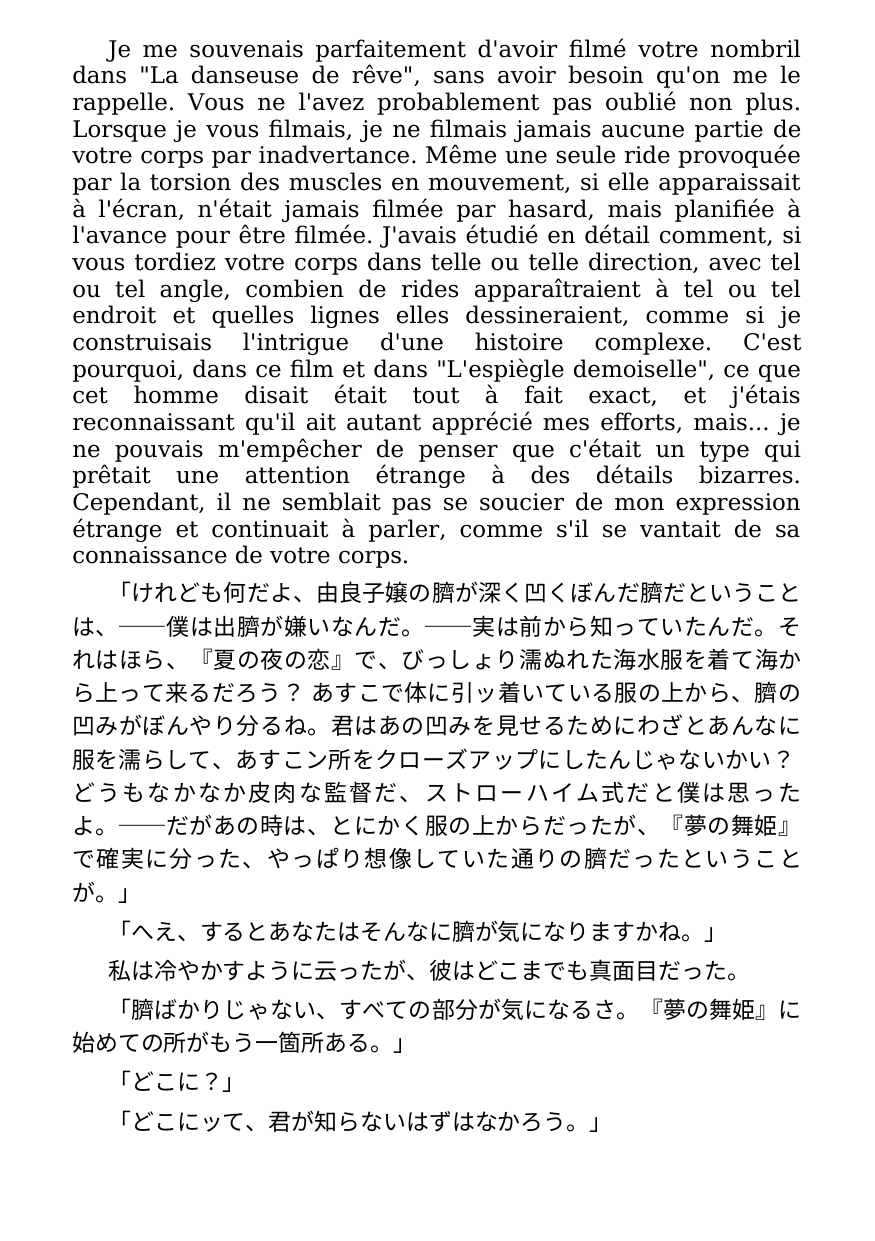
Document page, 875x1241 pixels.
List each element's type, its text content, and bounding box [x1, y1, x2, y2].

text 私は冷やかすように云ったが、彼はどこまでも真面目だった。 [72, 953, 802, 986]
text Je me souvenais parfaitement d'avoir filmé votre nombril dans "La danseuse de rêve", sans avoir besoin qu'on me le rappelle. Vous ne l'avez probablement pas oublié non plus. Lorsque je vous filmais, je ne filmais jamais aucune partie de votre corps par inadvertance. Même une seule ride provoquée par la torsion des muscles en mouvement, si elle apparaissait à l'écran, n'était jamais filmée par hasard, mais planifiée à l'avance pour être filmée. J'avais étudié en détail comment, si vous tordiez votre corps dans telle ou telle direction, avec tel ou tel angle, combien de rides apparaîtraient à tel ou tel endroit et quelles lignes elles dessineraient, comme si je construisais l'intrigue d'une histoire complexe. C'est pourquoi, dans ce film et dans "L'espiègle demoiselle", ce que cet homme disait était tout à fait exact, et j'étais reconnaissant qu'il ait autant apprécié mes efforts, mais... je ne pouvais m'empêcher de penser que c'était un type qui prêtait une attention étrange à des détails bizarres. Cependant, il ne semblait pas se soucier de mon expression étrange et continuait à parler, comme s'il se vantait de sa connaissance de votre corps. [72, 36, 802, 569]
text 「臍ばかりじゃない、すべての部分が気になるさ。『夢の舞姫』に始めての所がもう一箇所ある。」 [72, 992, 802, 1058]
text 「どこにッて、君が知らないはずはなかろう。」 [72, 1103, 802, 1137]
text 「どこに？」 [72, 1064, 802, 1097]
text 「へえ、するとあなたはそんなに臍が気になりますかね。」 [72, 913, 802, 947]
text 「けれども何だよ、由良子嬢の臍が深く凹くぼんだ臍だということは、──僕は出臍が嫌いなんだ。──実は前から知っていたんだ。それはほら、『夏の夜の恋』で、びっしょり濡ぬれた海水服を着て海から上って来るだろう？ あすこで体に引ッ着いている服の上から、臍の凹みがぼんやり分るね。君はあの凹みを見せるためにわざとあんなに服を濡らして、あすこン所をクローズアップにしたんじゃないかい？ どうもなかなか皮肉な監督だ、ストローハイム式だと僕は思ったよ。──だがあの時は、とにかく服の上からだったが、『夢の舞姫』で確実に分った、やっぱり想像していた通りの臍だったということが。」 [72, 575, 802, 908]
